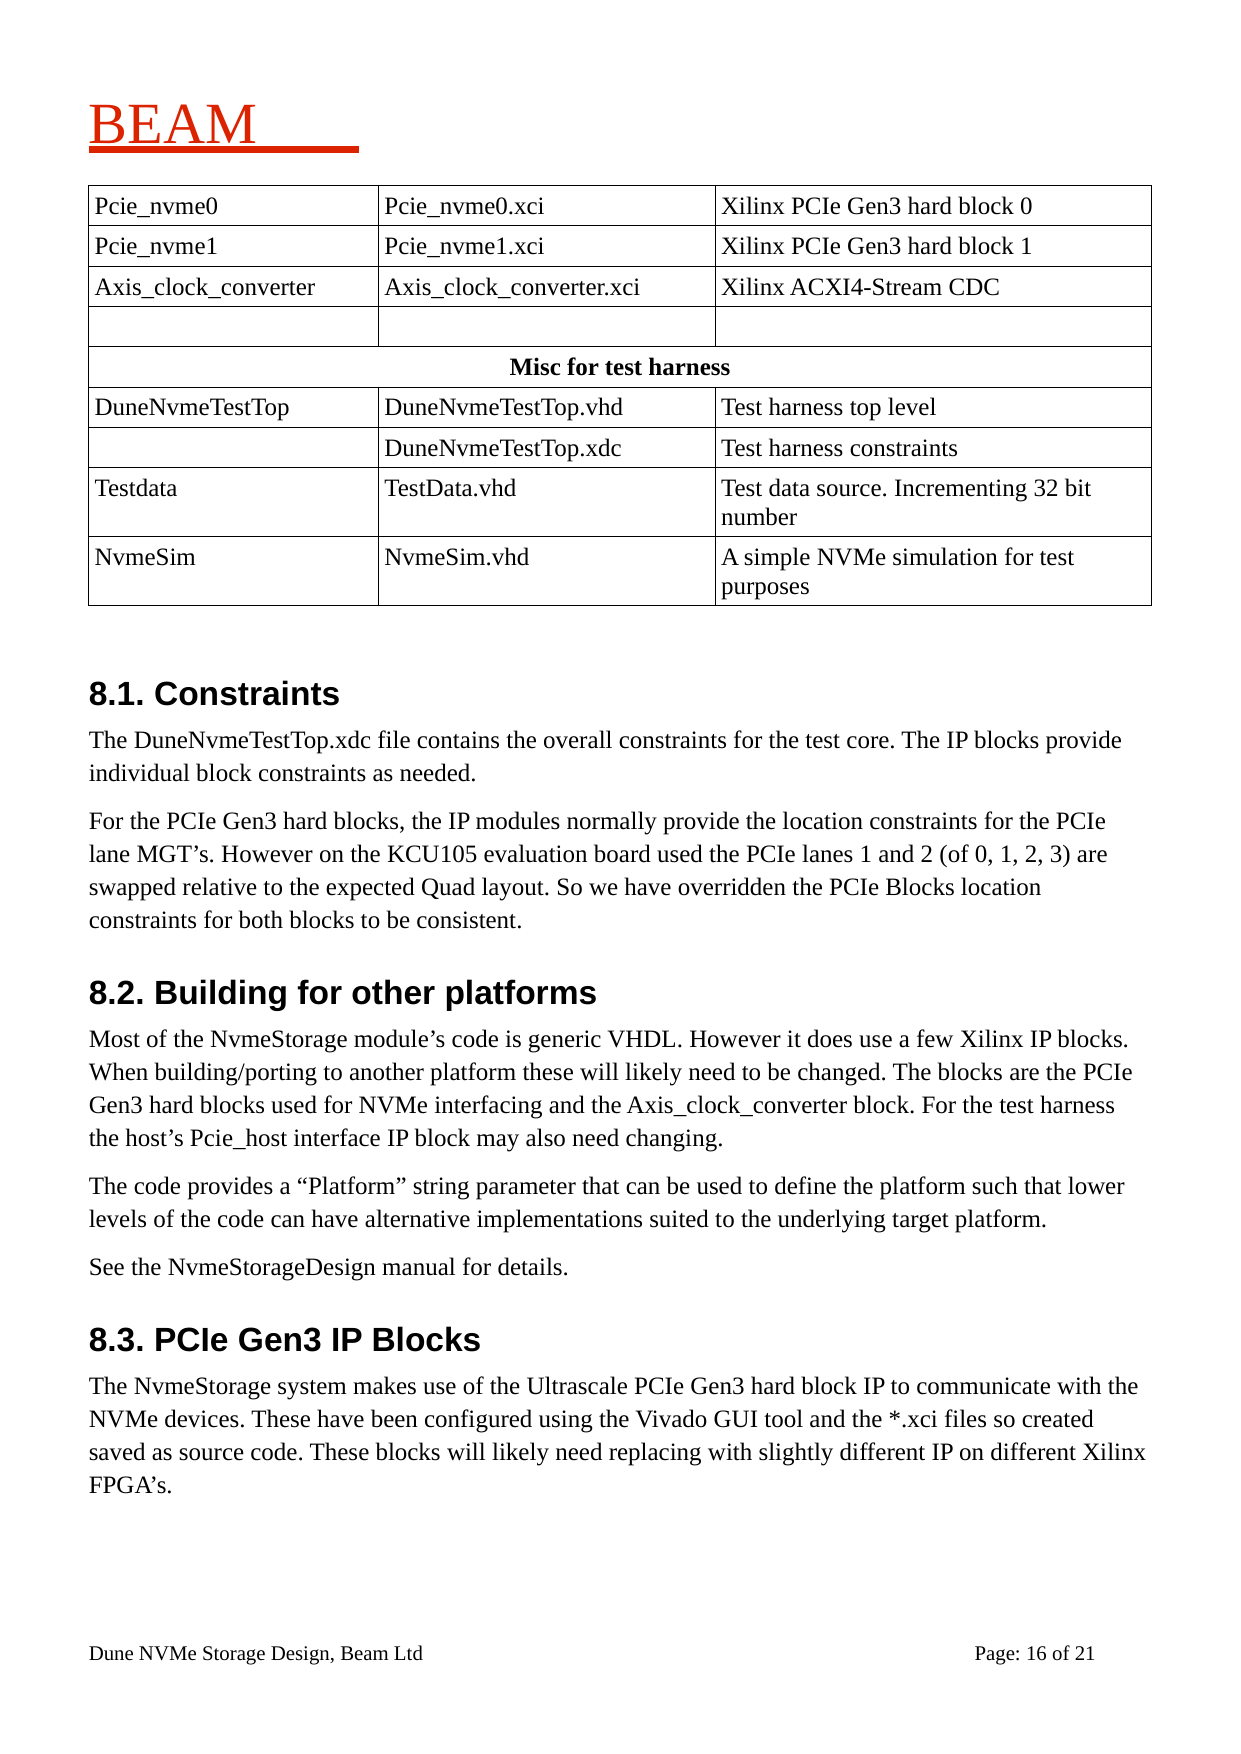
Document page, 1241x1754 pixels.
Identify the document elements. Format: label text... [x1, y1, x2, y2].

table_cell [89, 307, 378, 346]
table_cell Misc for test harness [89, 347, 1151, 387]
text The DuneNvmeTestTop.xdc file contains the overall constraints for the test core. The IP blocks provide individual block constraints as needed. [88, 725, 1152, 787]
text The NvmeStorage system makes use of the Ultrascale PCIe Gen3 hard block IP to communicate with the NVMe devices. These have been configured using the Vivado GUI tool and the *.xci files so created saved as source code. These blocks will likely need replacing with slightly different IP on different Xilinx FPGA’s. [88, 1371, 1152, 1499]
table_cell Pcie_nvme1 [89, 226, 378, 266]
subtitle PCIe Gen3 IP Blocks [88, 1320, 1152, 1359]
subtitle Constraints [88, 674, 1152, 713]
subtitle Building for other platforms [88, 973, 1152, 1012]
table_cell Axis_clock_converter.xci [379, 267, 715, 306]
table_cell [716, 307, 1151, 346]
table_cell Axis_clock_converter [89, 267, 378, 306]
table_cell Pcie_nvme0.xci [379, 186, 715, 225]
table_cell Test harness constraints [716, 428, 1151, 467]
table_cell Xilinx PCIe Gen3 hard block 1 [716, 226, 1151, 266]
table_cell TestData.vhd [379, 468, 715, 536]
table_cell [89, 428, 378, 467]
table_cell Xilinx ACXI4-Stream CDC [716, 267, 1151, 306]
table_cell A simple NVMe simulation for test purposes [716, 537, 1151, 605]
table_cell DuneNvmeTestTop [89, 388, 378, 427]
table_cell [379, 307, 715, 346]
table_cell Pcie_nvme1.xci [379, 226, 715, 266]
table_cell Test data source. Incrementing 32 bit number [716, 468, 1151, 536]
table_cell Pcie_nvme0 [89, 186, 378, 225]
table_cell DuneNvmeTestTop.vhd [379, 388, 715, 427]
table_cell DuneNvmeTestTop.xdc [379, 428, 715, 467]
table_cell Xilinx PCIe Gen3 hard block 0 [716, 186, 1151, 225]
text Most of the NvmeStorage module’s code is generic VHDL. However it does use a few Xilinx IP blocks. When building/porting to another platform these will likely need to be changed. The blocks are the PCIe Gen3 hard blocks used for NVMe interfacing and the Axis_clock_converter block. For the test harness the host’s Pcie_host interface IP block may also need changing. [88, 1024, 1152, 1152]
text See the NvmeStorageDesign manual for details. [88, 1252, 1152, 1280]
table_cell Testdata [89, 468, 378, 536]
text For the PCIe Gen3 hard blocks, the IP modules normally provide the location constraints for the PCIe lane MGT’s. However on the KCU105 evaluation board used the PCIe lanes 1 and 2 (of 0, 1, 2, 3) are swapped relative to the expected Quad layout. So we have overridden the PCIe Blocks location constraints for both blocks to be consistent. [88, 806, 1152, 933]
table_cell Test harness top level [716, 388, 1151, 427]
table_cell NvmeSim.vhd [379, 537, 715, 605]
table_cell NvmeSim [89, 537, 378, 605]
text The code provides a “Platform” string parameter that can be used to define the platform such that lower levels of the code can have alternative implementations suited to the underlying target platform. [88, 1171, 1152, 1233]
